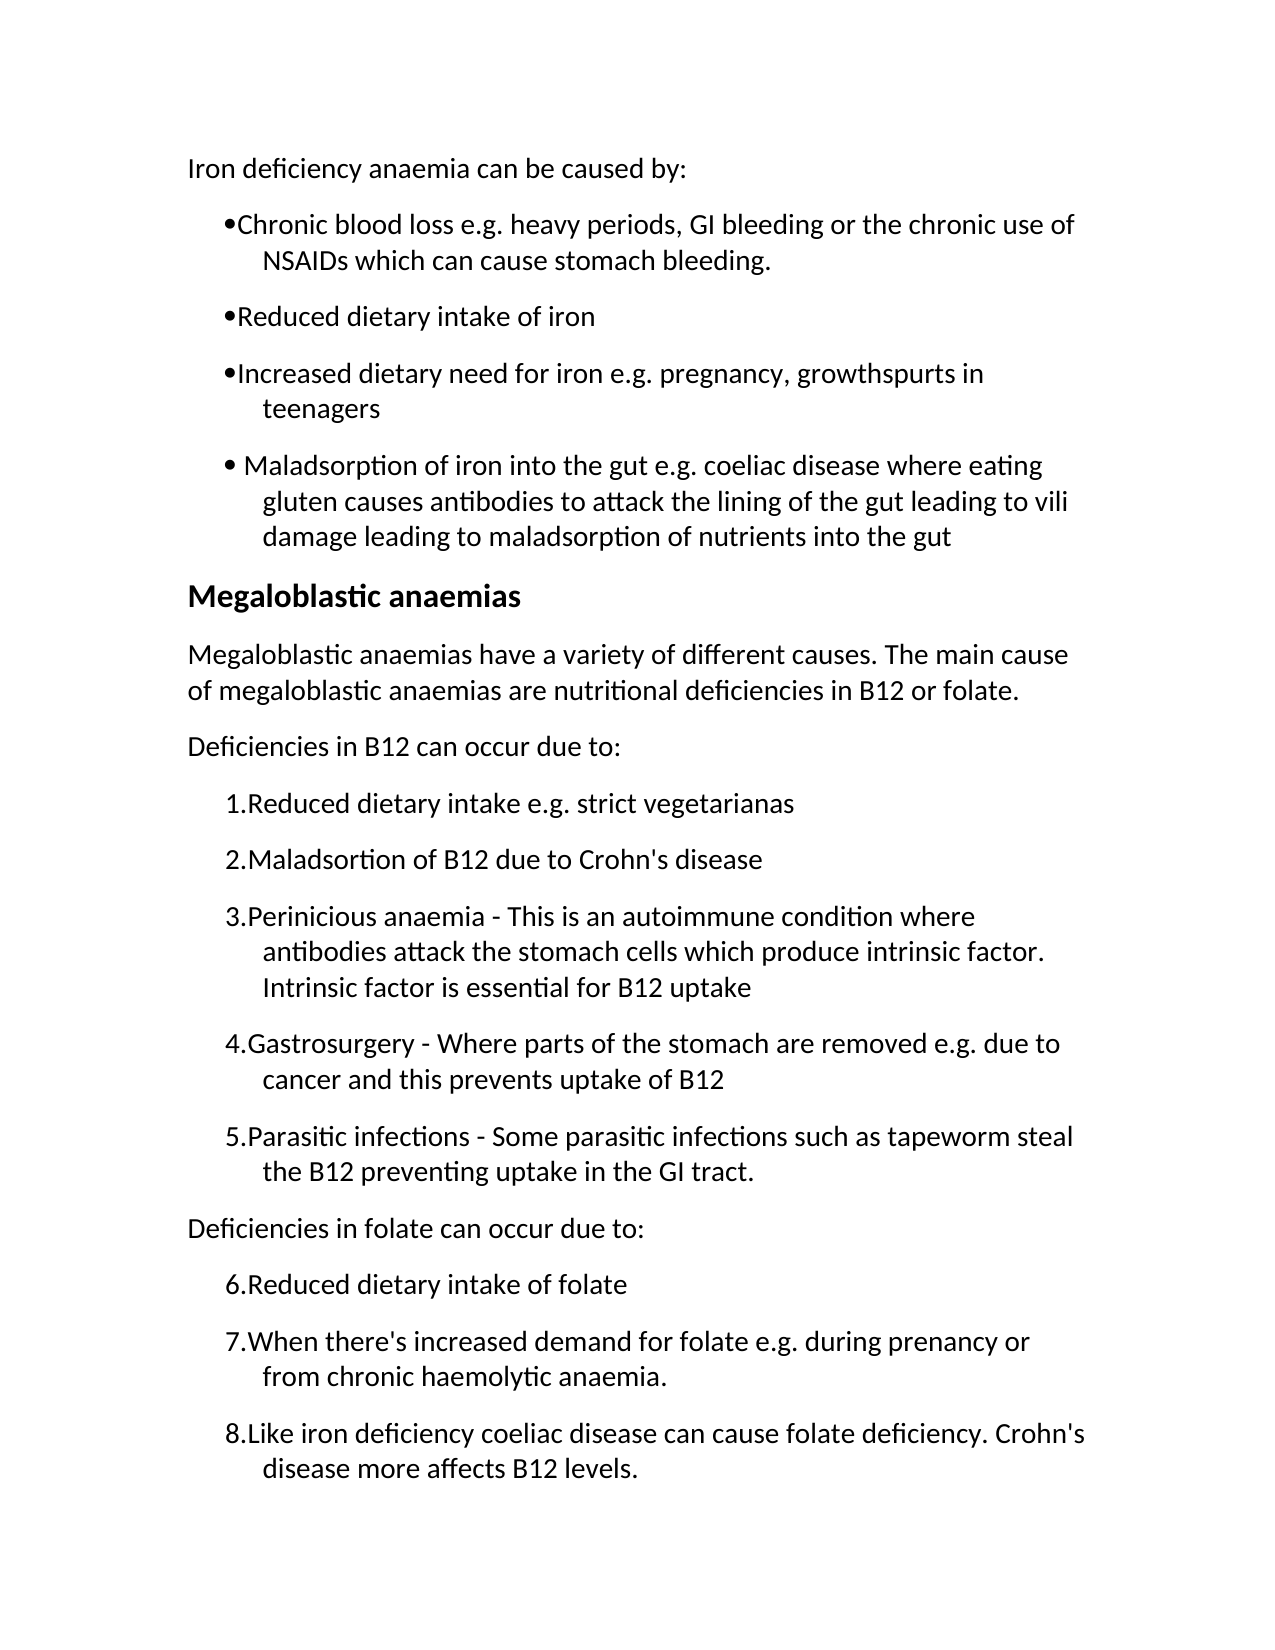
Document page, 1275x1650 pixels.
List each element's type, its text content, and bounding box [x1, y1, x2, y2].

list Increased dietary need for iron e.g. pregnancy, growthspurts in teenagers [225, 355, 1087, 426]
list Gastrosurgery - Where parts of the stomach are removed e.g. due to cancer and this prevents uptake of B12 [225, 1026, 1087, 1097]
list Reduced dietary intake e.g. strict vegetarianas [225, 785, 1087, 821]
list When there's increased demand for folate e.g. during prenancy or from chronic haemolytic anaemia. [225, 1323, 1087, 1394]
list Like iron deficiency coeliac disease can cause folate deficiency. Crohn's disease more affects B12 levels. [225, 1415, 1087, 1486]
text Megaloblastic anaemias [187, 575, 1087, 616]
list Parasitic infections - Some parasitic infections such as tapeworm steal the B12 preventing uptake in the GI tract. [225, 1118, 1087, 1189]
text Deficiencies in B12 can occur due to: [187, 728, 1087, 764]
text Iron deficiency anaemia can be caused by: [187, 150, 1087, 186]
list Maladsorption of iron into the gut e.g. coeliac disease where eating gluten causes antibodies to attack the lining of the gut leading to vili damage leading to maladsorption of nutrients into the gut [225, 447, 1087, 554]
list Chronic blood loss e.g. heavy periods, GI bleeding or the chronic use of NSAIDs which can cause stomach bleeding. [225, 206, 1087, 278]
text Deficiencies in folate can occur due to: [187, 1210, 1087, 1245]
list Maladsortion of B12 due to Crohn's disease [225, 841, 1087, 877]
list Reduced dietary intake of folate [225, 1266, 1087, 1302]
text Megaloblastic anaemias have a variety of different causes. The main cause of megaloblastic anaemias are nutritional deficiencies in B12 or folate. [187, 636, 1087, 708]
list Reduced dietary intake of iron [225, 298, 1087, 334]
list Perinicious anaemia - This is an autoimmune condition where antibodies attack the stomach cells which produce intrinsic factor. Intrinsic factor is essential for B12 uptake [225, 898, 1087, 1005]
